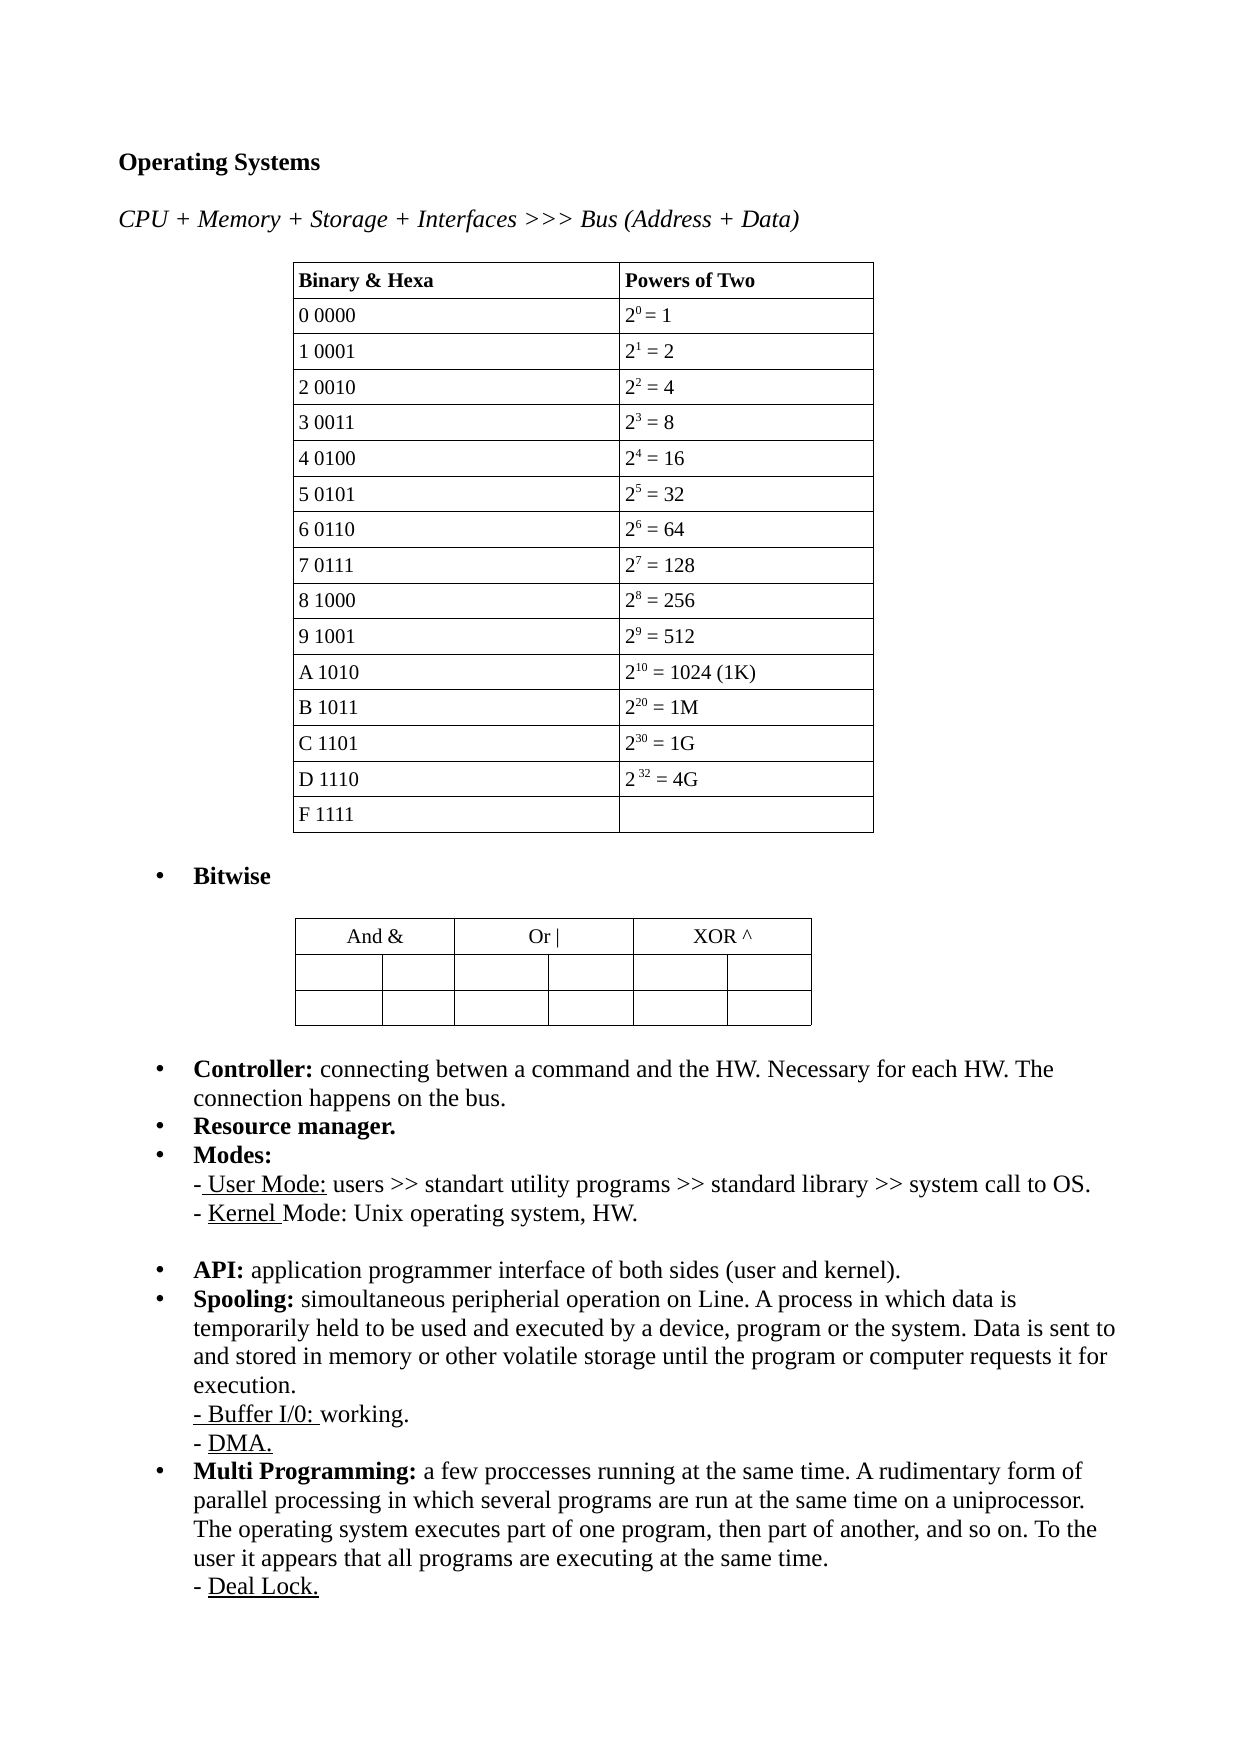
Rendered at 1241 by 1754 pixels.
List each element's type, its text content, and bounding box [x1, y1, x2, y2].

table_cell [634, 991, 727, 1025]
table_cell 5 0101 [294, 477, 619, 511]
list API: application programmer interface of both sides (user and kernel). [156, 1255, 1122, 1284]
list Spooling: simoultaneous peripherial operation on Line. A process in which data is temporarily held to be used and executed by a device, program or the system. Data is sent to and stored in memory or other volatile storage until the program or computer requests it for execution. [156, 1284, 1122, 1399]
table_cell [549, 991, 633, 1025]
table_cell [549, 955, 633, 989]
text Operating Systems [118, 147, 1122, 176]
table_cell 20 = 1 [620, 299, 873, 333]
table_cell F 1111 [294, 797, 619, 832]
table_cell D 1110 [294, 762, 619, 796]
table_cell 9 1001 [294, 619, 619, 654]
table_cell [728, 991, 811, 1025]
list - User Mode: users >> standart utility programs >> standard library >> system call to OS. [156, 1169, 1122, 1198]
table_cell [383, 991, 454, 1025]
table_cell [296, 991, 382, 1025]
table_cell 1 0001 [294, 334, 619, 369]
table_cell A 1010 [294, 655, 619, 689]
table_cell 29 = 512 [620, 619, 873, 654]
list - Deal Lock. [156, 1571, 1122, 1600]
table_cell [455, 955, 548, 989]
list Multi Programming: a few proccesses running at the same time. A rudimentary form of parallel processing in which several programs are run at the same time on a uniprocessor. The operating system executes part of one program, then part of another, and so on. To the user it appears that all programs are executing at the same time. [156, 1456, 1122, 1571]
table_cell 0 0000 [294, 299, 619, 333]
table_cell [296, 955, 382, 989]
table_cell [455, 991, 548, 1025]
table_cell 26 = 64 [620, 512, 873, 547]
table_header And & [296, 919, 454, 954]
table_cell 220 = 1M [620, 690, 873, 725]
table_cell 23 = 8 [620, 405, 873, 440]
table_cell 6 0110 [294, 512, 619, 547]
table_cell 7 0111 [294, 548, 619, 582]
table_cell 22 = 4 [620, 370, 873, 404]
list - Buffer I/0: working. [156, 1399, 1122, 1428]
table_header Binary & Hexa [294, 263, 619, 297]
table_cell C 1101 [294, 726, 619, 761]
table_cell [728, 955, 811, 989]
table_cell 25 = 32 [620, 477, 873, 511]
list Bitwise [156, 861, 1122, 889]
table_cell 27 = 128 [620, 548, 873, 582]
table_header Or | [455, 919, 633, 954]
list - DMA. [156, 1428, 1122, 1456]
list Controller: connecting betwen a command and the HW. Necessary for each HW. The connection happens on the bus. [156, 1054, 1122, 1111]
table_header Powers of Two [620, 263, 873, 297]
table_cell 28 = 256 [620, 584, 873, 618]
table_cell 21 = 2 [620, 334, 873, 369]
table_cell [383, 955, 454, 989]
table_cell 230 = 1G [620, 726, 873, 761]
table_cell B 1011 [294, 690, 619, 725]
table_cell 4 0100 [294, 441, 619, 476]
table_cell 8 1000 [294, 584, 619, 618]
table_cell [634, 955, 727, 989]
table_cell 3 0011 [294, 405, 619, 440]
table_cell 2 32 = 4G [620, 762, 873, 796]
table_cell 24 = 16 [620, 441, 873, 476]
text CPU + Memory + Storage + Interfaces >>> Bus (Address + Data) [118, 204, 1122, 233]
list Modes: [156, 1140, 1122, 1169]
list - Kernel Mode: Unix operating system, HW. [156, 1198, 1122, 1226]
table_cell 2 0010 [294, 370, 619, 404]
list Resource manager. [156, 1111, 1122, 1140]
table_header XOR ^ [634, 919, 811, 954]
table_cell [620, 797, 873, 832]
table_cell 210 = 1024 (1K) [620, 655, 873, 689]
